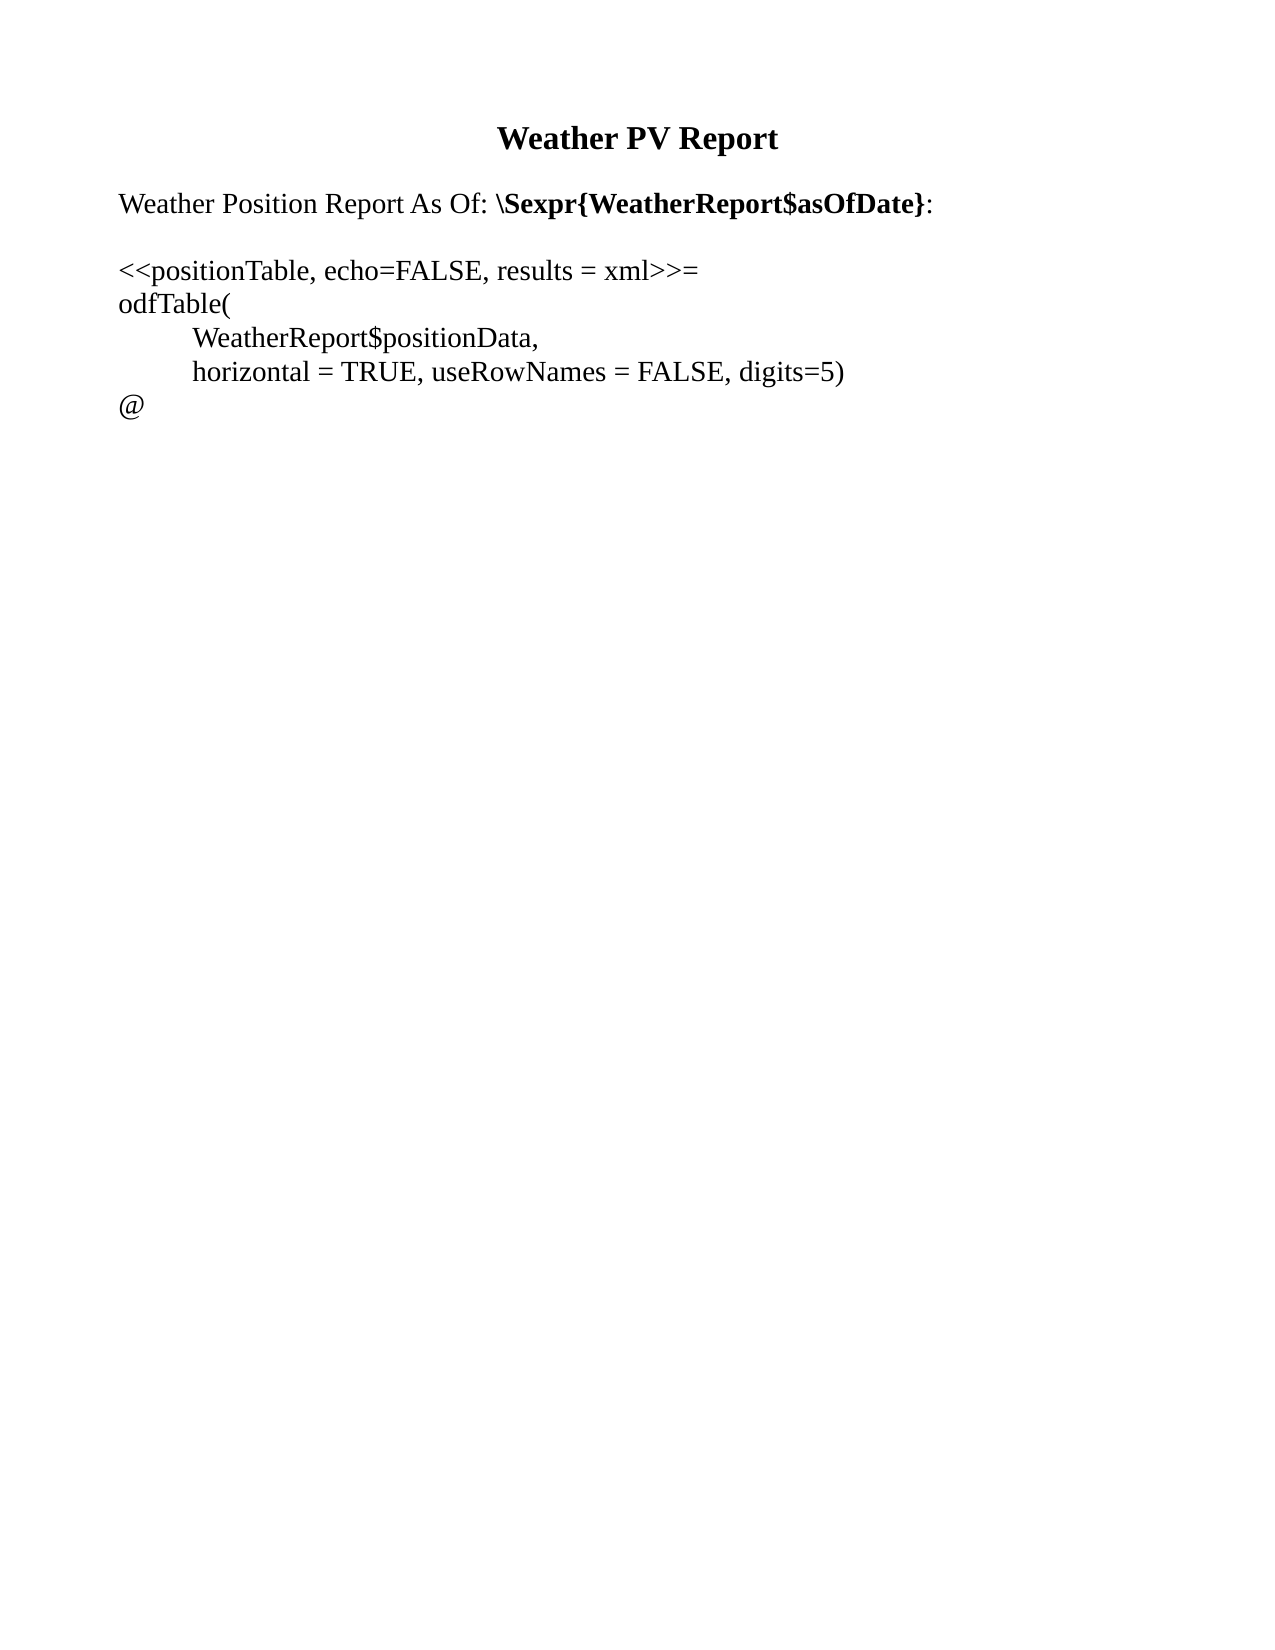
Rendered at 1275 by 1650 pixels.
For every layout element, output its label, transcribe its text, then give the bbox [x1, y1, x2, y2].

text horizontal = TRUE, useRowNames = FALSE, digits=5) [118, 354, 1157, 387]
text @ [118, 387, 1157, 421]
text WeatherReport$positionData, [118, 320, 1157, 354]
text odfTable( [118, 287, 1157, 320]
text Weather Position Report As Of: \Sexpr{WeatherReport$asOfDate}: [118, 186, 1157, 219]
text <<positionTable, echo=FALSE, results = xml>>= [118, 253, 1157, 287]
